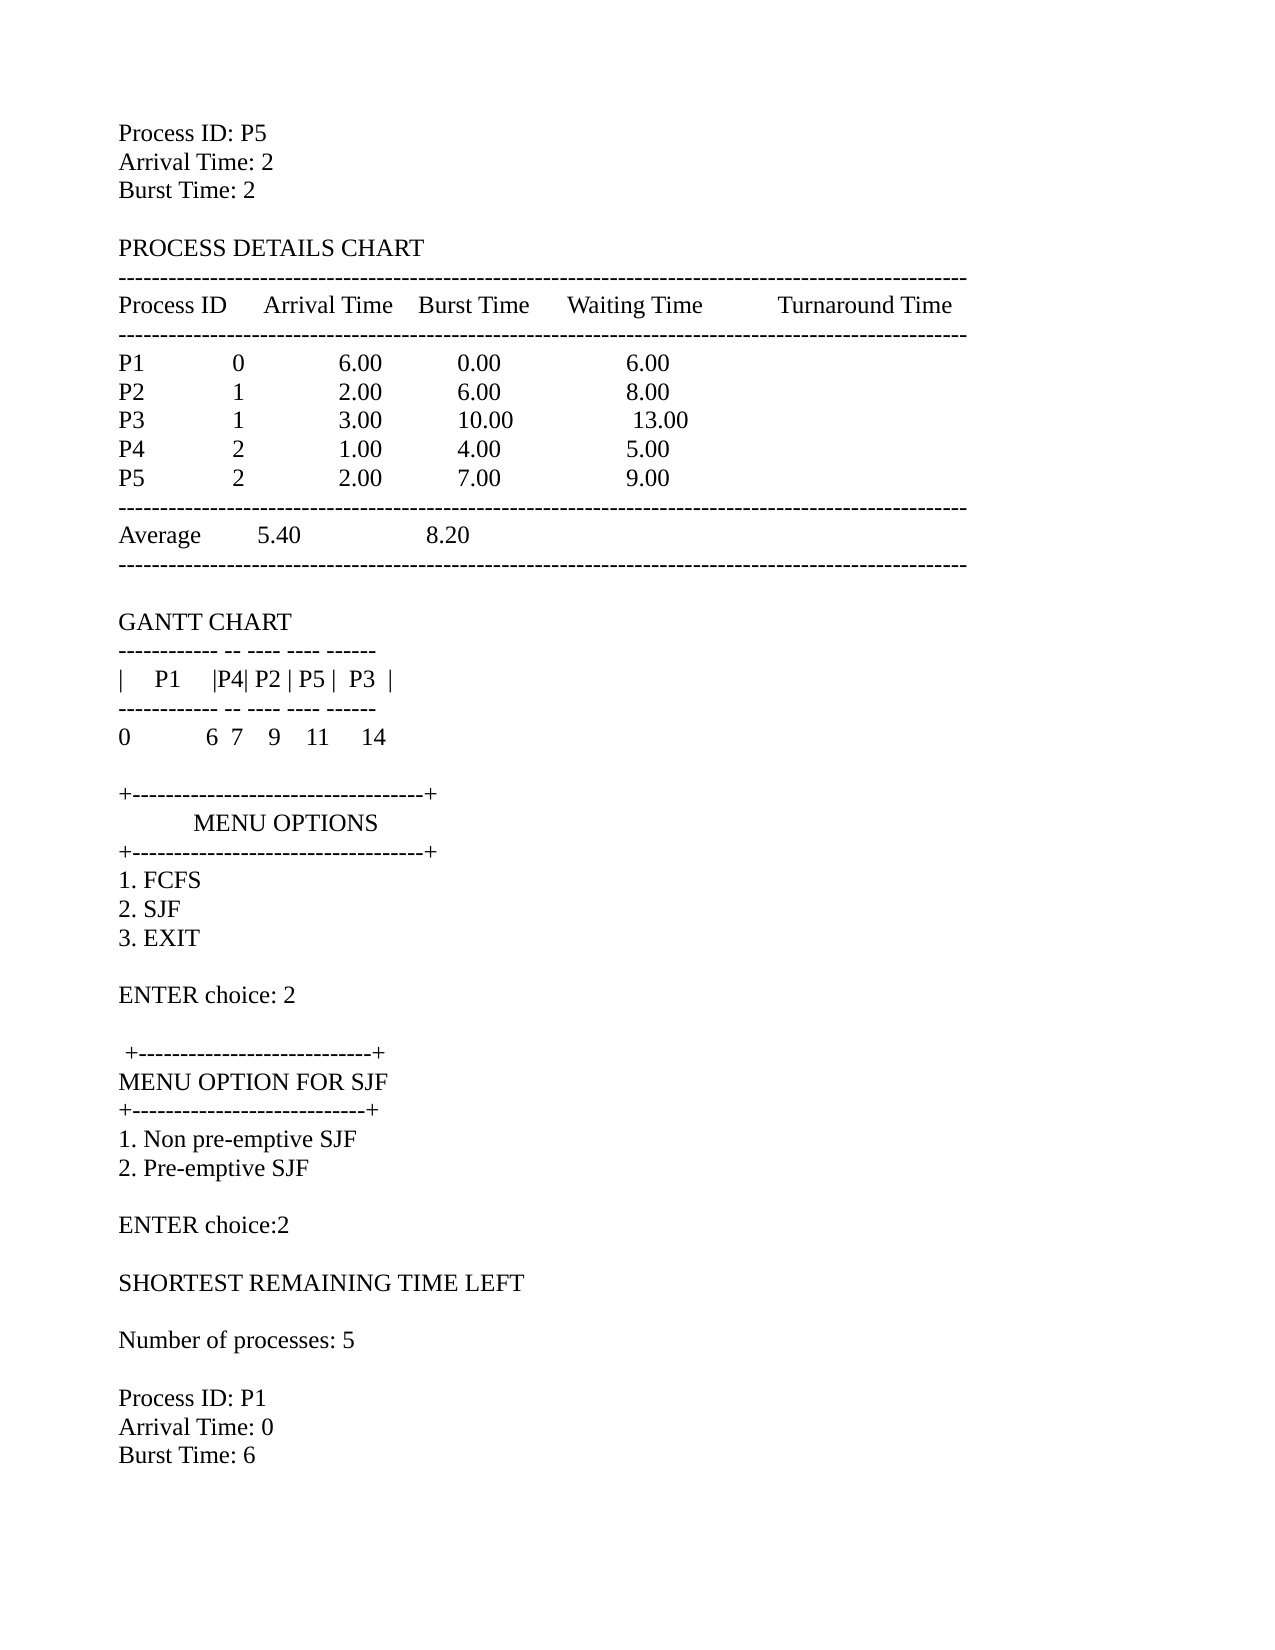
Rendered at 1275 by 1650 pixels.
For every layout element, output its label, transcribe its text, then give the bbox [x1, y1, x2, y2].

text SHORTEST REMAINING TIME LEFT [118, 1268, 1157, 1297]
text GANTT CHART ------------ -- ---- ---- ------ | P1 |P4| P2 | P5 | P3 | ------------ -- ---- ---- ------ 0 6 7 9 11 14 [118, 607, 1157, 751]
text +-----------------------------------+ MENU OPTIONS +-----------------------------------+ 1. FCFS 2. SJF 3. EXIT [118, 779, 1157, 952]
text Process ID: P1 Arrival Time: 0 Burst Time: 6 [118, 1383, 1157, 1469]
text PROCESS DETAILS CHART ------------------------------------------------------------------------------------------------------ Process ID Arrival Time Burst Time Waiting Time Turnaround Time ------------------------------------------------------------------------------------------------------ P1 0 6.00 0.00 6.00 P2 1 2.00 6.00 8.00 P3 1 3.00 10.00 13.00 P4 2 1.00 4.00 5.00 P5 2 2.00 7.00 9.00 ------------------------------------------------------------------------------------------------------ Average 5.40 8.20 ------------------------------------------------------------------------------------------------------ [118, 233, 1157, 578]
text Process ID: P5 Arrival Time: 2 Burst Time: 2 [118, 118, 1157, 204]
text Number of processes: 5 [118, 1326, 1157, 1354]
text +----------------------------+ MENU OPTION FOR SJF +----------------------------+ 1. Non pre-emptive SJF 2. Pre-emptive SJF [118, 1038, 1157, 1182]
text ENTER choice:2 [118, 1211, 1157, 1239]
text ENTER choice: 2 [118, 981, 1157, 1009]
